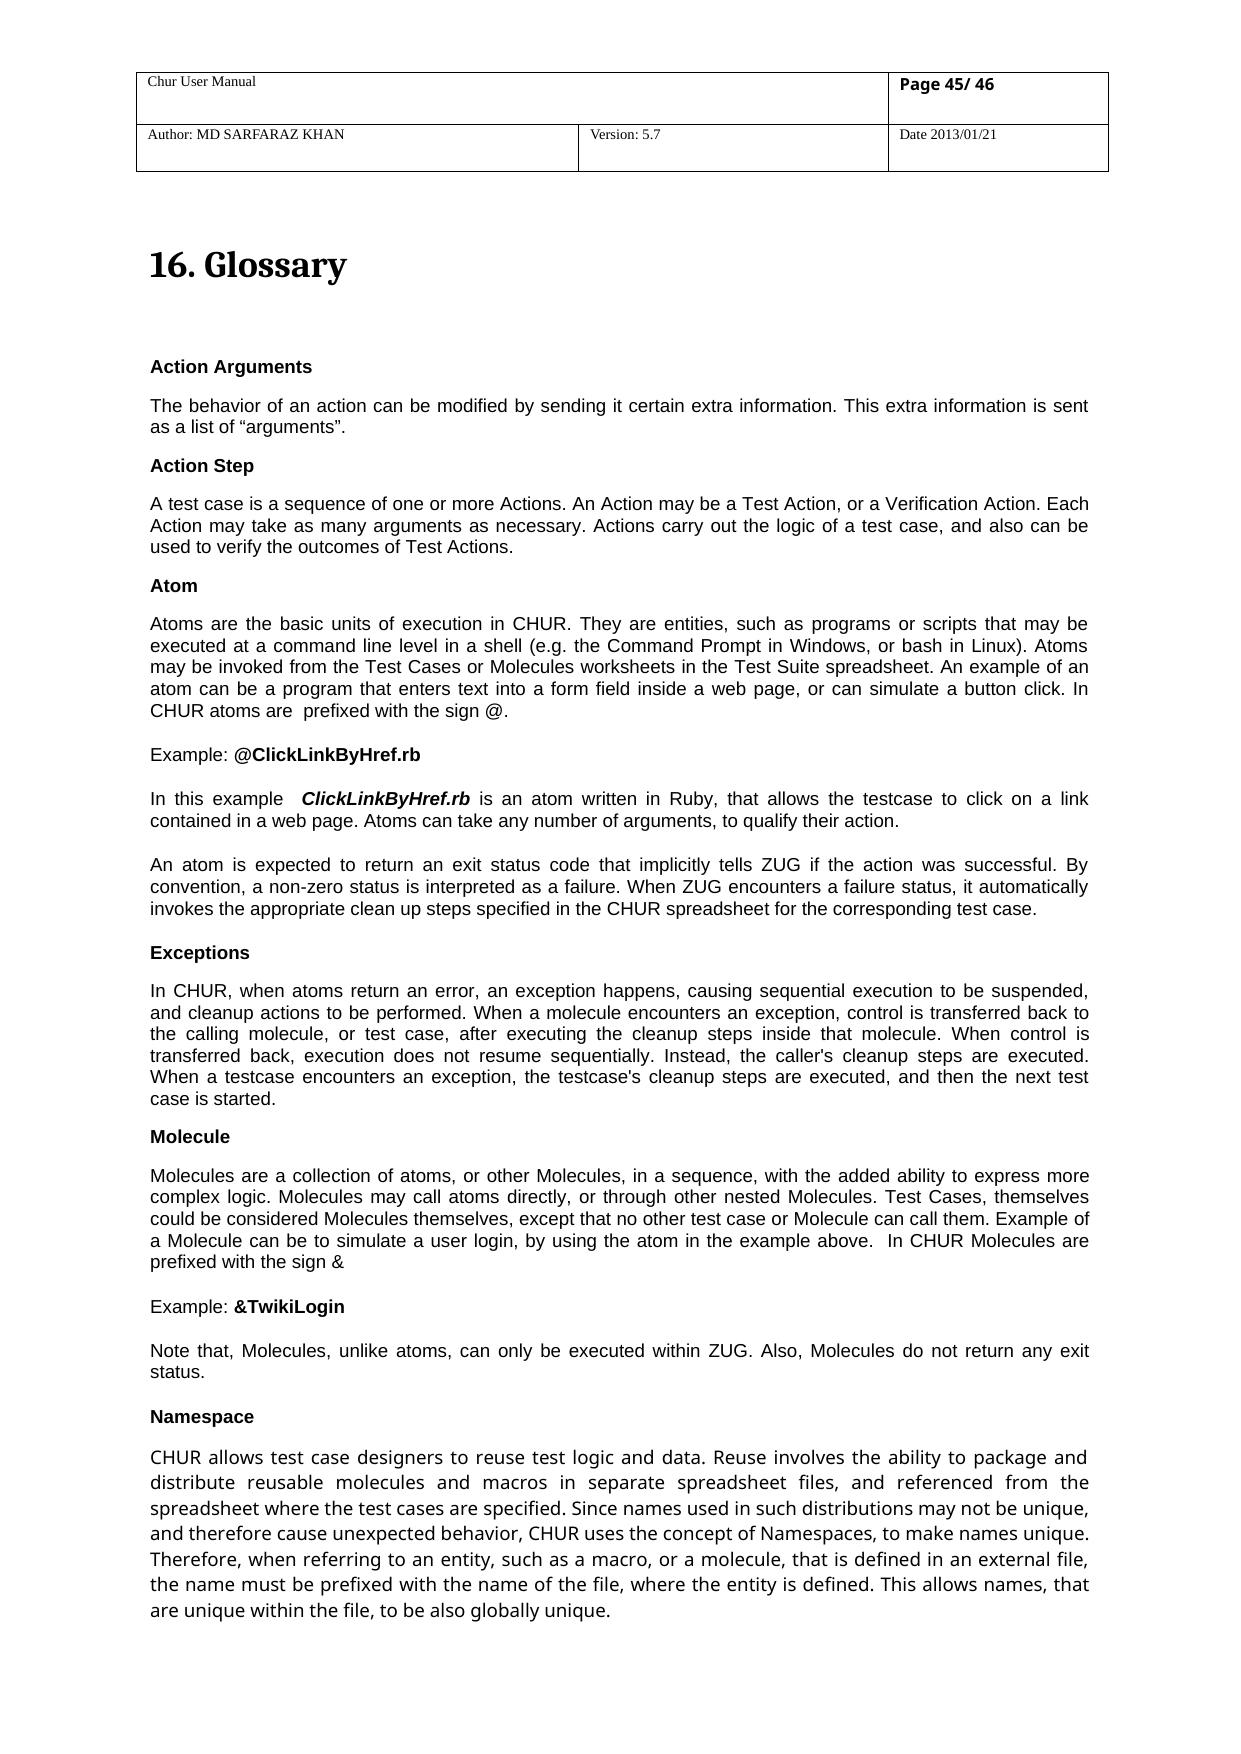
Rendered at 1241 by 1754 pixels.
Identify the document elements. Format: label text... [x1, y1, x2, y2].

text Atoms are the basic units of execution in CHUR. They are entities, such as programs or scripts that may be executed at a command line level in a shell (e.g. the Command Prompt in Windows, or bash in Linux). Atoms may be invoked from the Test Cases or Molecules worksheets in the Test Suite spreadsheet. An example of an atom can be a program that enters text into a form field inside a web page, or can simulate a button click. In CHUR atoms are prefixed with the sign @. [150, 613, 1090, 721]
text Note that, Molecules, unlike atoms, can only be executed within ZUG. Also, Molecules do not return any exit status. [150, 1340, 1090, 1383]
text A test case is a sequence of one or more Actions. An Action may be a Test Action, or a Verification Action. Each Action may take as many arguments as necessary. Actions carry out the logic of a test case, and also can be used to verify the outcomes of Test Actions. [150, 493, 1090, 558]
text In CHUR, when atoms return an error, an exception happens, causing sequential execution to be suspended, and cleanup actions to be performed. When a molecule encounters an exception, control is transferred back to the calling molecule, or test case, after executing the cleanup steps inside that molecule. When control is transferred back, execution does not resume sequentially. Instead, the caller's cleanup steps are executed. When a testcase encounters an exception, the testcase's cleanup steps are executed, and then the next test case is started. [150, 980, 1090, 1109]
text Namespace [150, 1406, 1090, 1427]
subtitle 16. Glossary [150, 243, 1090, 287]
text Action Arguments [150, 356, 1090, 378]
text An atom is expected to return an exit status code that implicitly tells ZUG if the action was successful. By convention, a non-zero status is interpreted as a failure. When ZUG encounters a failure status, it automatically invokes the appropriate clean up steps specified in the CHUR spreadsheet for the corresponding test case. [150, 854, 1090, 919]
text CHUR allows test case designers to reuse test logic and data. Reuse involves the ability to package and distribute reusable molecules and macros in separate spreadsheet files, and referenced from the spreadsheet where the test cases are specified. Since names used in such distributions may not be unique, and therefore cause unexpected behavior, CHUR uses the concept of Namespaces, to make names unique. Therefore, when referring to an entity, such as a macro, or a molecule, that is defined in an external file, the name must be prefixed with the name of the file, where the entity is defined. This allows names, that are unique within the file, to be also globally unique. [150, 1444, 1090, 1623]
text Example: &TwikiLogin [150, 1295, 1090, 1317]
text Molecule [150, 1126, 1090, 1148]
text Example: @ClickLinkByHref.rb [150, 744, 1090, 765]
text Molecules are a collection of atoms, or other Molecules, in a sequence, with the added ability to express more complex logic. Molecules may call atoms directly, or through other nested Molecules. Test Cases, themselves could be considered Molecules themselves, except that no other test case or Molecule can call them. Example of a Molecule can be to simulate a user login, by using the atom in the example above. In CHUR Molecules are prefixed with the sign & [150, 1165, 1090, 1273]
text Atom [150, 575, 1090, 596]
text The behavior of an action can be modified by sending it certain extra information. This extra information is sent as a list of “arguments”. [150, 395, 1090, 438]
text Exceptions [150, 942, 1090, 963]
text In this example ClickLinkByHref.rb is an atom written in Ruby, that allows the testcase to click on a link contained in a web page. Atoms can take any number of arguments, to qualify their action. [150, 788, 1090, 831]
text Action Step [150, 455, 1090, 476]
